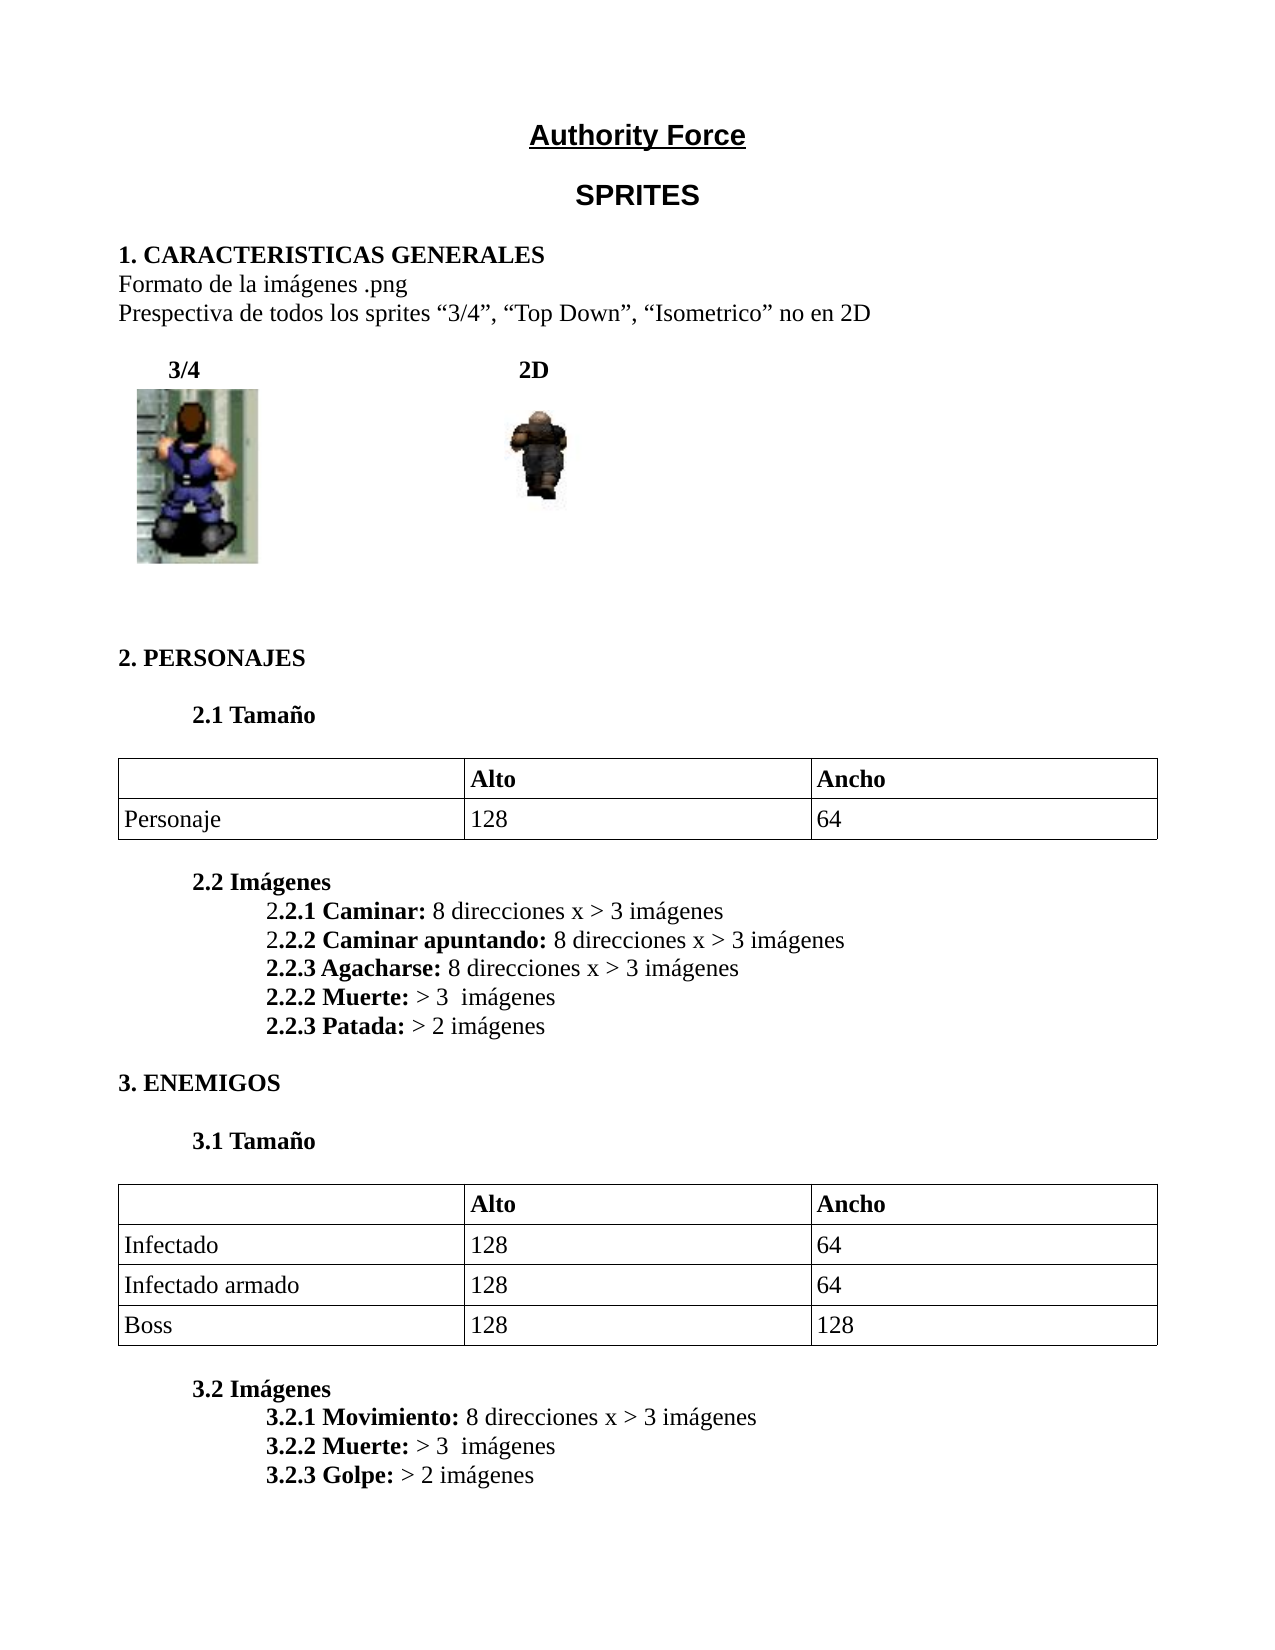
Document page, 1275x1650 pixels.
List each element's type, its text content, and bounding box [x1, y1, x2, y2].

text 2. PERSONAJES [118, 643, 1157, 672]
text 3.2 Imágenes [118, 1374, 1157, 1402]
table_header [119, 1185, 464, 1224]
text 3/4 2D [118, 355, 1157, 384]
text 2.2 Imágenes [118, 867, 1157, 896]
text 2.1 Tamaño [118, 700, 1157, 729]
table_header Alto [465, 759, 811, 798]
text 3.2.1 Movimiento: 8 direcciones x > 3 imágenes [118, 1402, 1157, 1431]
table_cell Boss [119, 1306, 464, 1345]
table_cell 128 [465, 1265, 811, 1304]
text Prespectiva de todos los sprites “3/4”, “Top Down”, “Isometrico” no en 2D [118, 298, 1157, 327]
picture [136, 389, 365, 619]
table_cell 64 [812, 1265, 1157, 1304]
table_header [119, 759, 464, 798]
table_cell Personaje [119, 799, 464, 838]
table_cell 128 [465, 1306, 811, 1345]
text Formato de la imágenes .png [118, 269, 1157, 298]
table_cell 64 [812, 799, 1157, 838]
table_cell Infectado [119, 1225, 464, 1264]
text 2.2.3 Patada: > 2 imágenes [118, 1011, 1157, 1040]
table_cell Infectado armado [119, 1265, 464, 1304]
text 2.2.3 Agacharse: 8 direcciones x > 3 imágenes [118, 953, 1157, 982]
text 2.2.2 Muerte: > 3 imágenes [118, 982, 1157, 1011]
text 3. ENEMIGOS [118, 1068, 1157, 1097]
text 2.2.2 Caminar apuntando: 8 direcciones x > 3 imágenes [118, 925, 1157, 953]
text SPRITES [118, 178, 1157, 212]
table_cell 128 [465, 1225, 811, 1264]
text 2.2.1 Caminar: 8 direcciones x > 3 imágenes [118, 896, 1157, 925]
table_cell 64 [812, 1225, 1157, 1264]
picture [504, 410, 641, 553]
text 3.1 Tamaño [118, 1126, 1157, 1155]
text 1. CARACTERISTICAS GENERALES [118, 240, 1157, 269]
text 3.2.3 Golpe: > 2 imágenes [118, 1460, 1157, 1489]
text Authority Force [118, 118, 1157, 152]
table_header Ancho [812, 1185, 1157, 1224]
table_cell 128 [465, 799, 811, 838]
table_header Ancho [812, 759, 1157, 798]
table_cell 128 [812, 1306, 1157, 1345]
table_header Alto [465, 1185, 811, 1224]
text 3.2.2 Muerte: > 3 imágenes [118, 1431, 1157, 1460]
